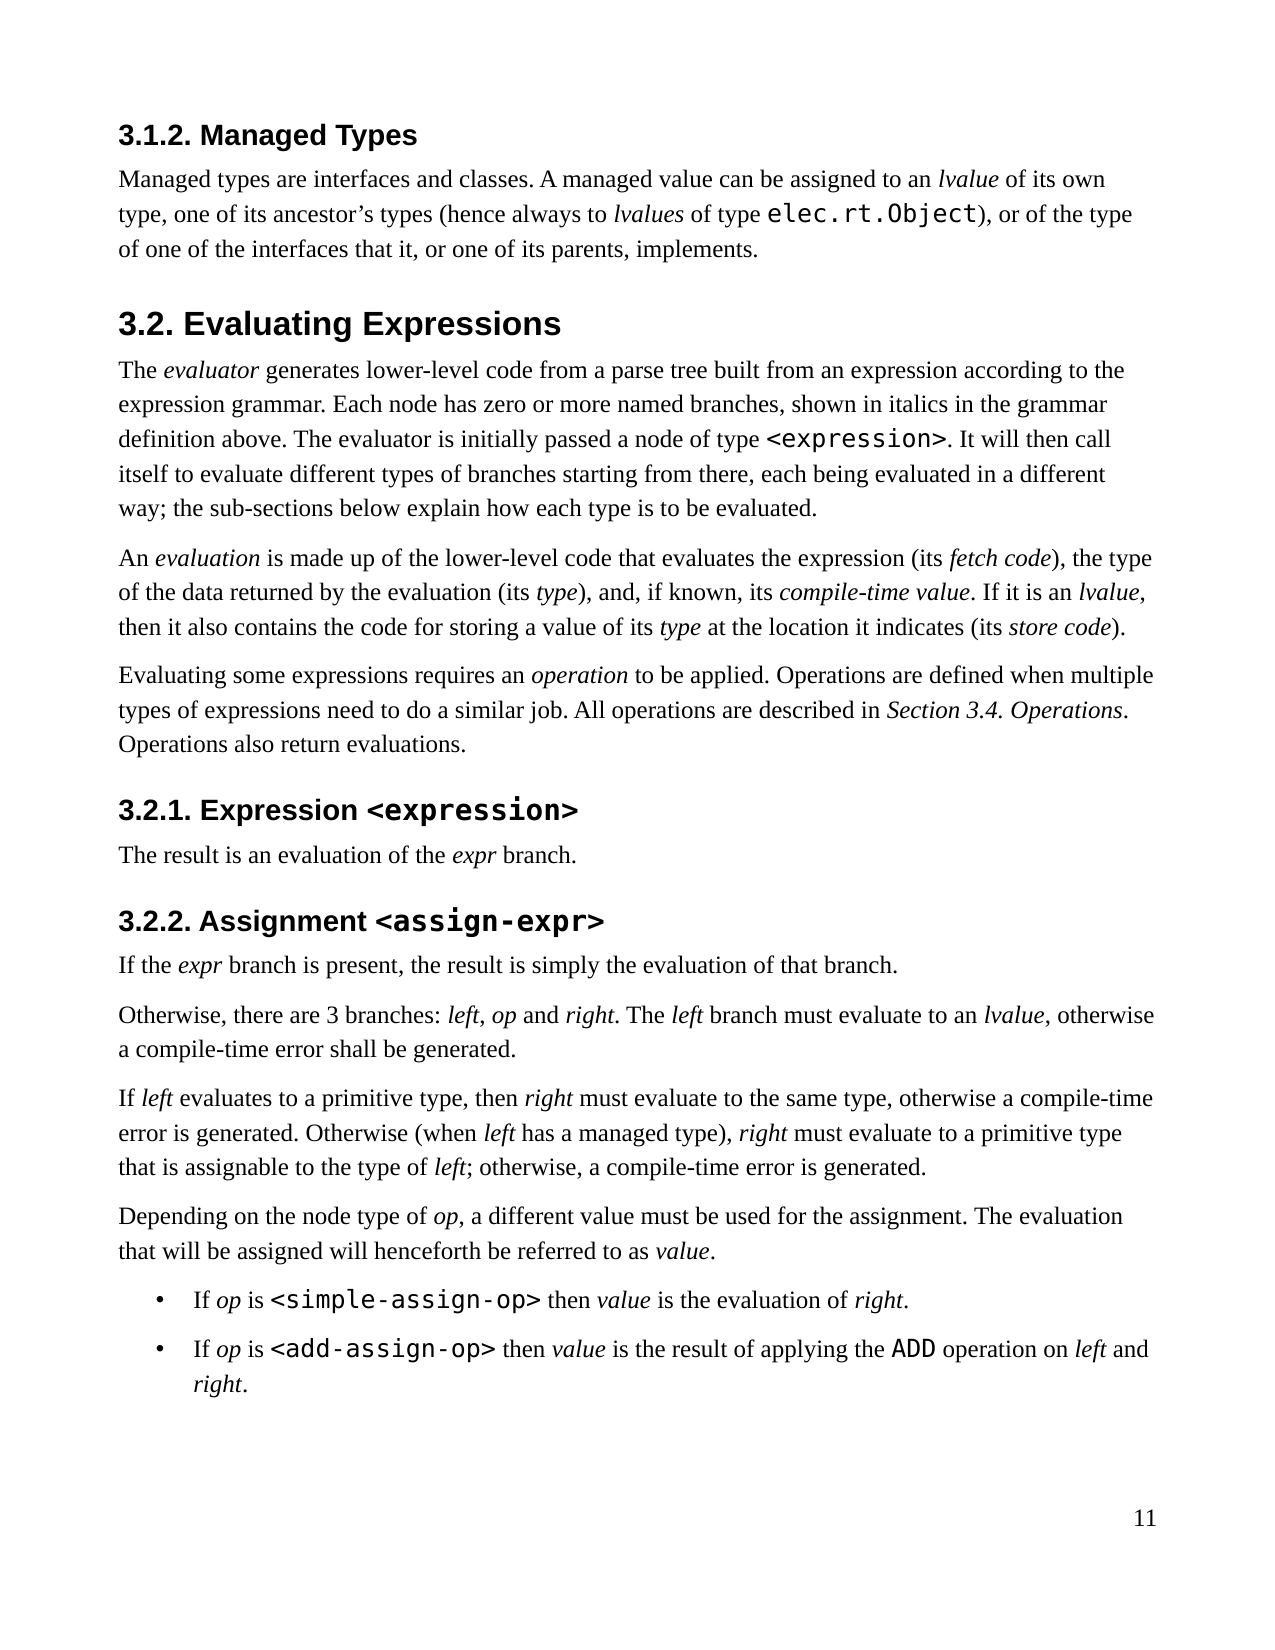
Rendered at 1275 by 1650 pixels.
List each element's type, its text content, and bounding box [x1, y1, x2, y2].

subtitle 3.1.2. Managed Types [118, 118, 1157, 152]
text An evaluation is made up of the lower-level code that evaluates the expression (its fetch code), the type of the data returned by the evaluation (its type), and, if known, its compile-time value. If it is an lvalue, then it also contains the code for storing a value of its type at the location it indicates (its store code). [118, 543, 1157, 640]
list If op is <add-assign-op> then value is the result of applying the ADD operation on left and right. [156, 1334, 1157, 1398]
text Depending on the node type of op, a different value must be used for the assignment. The evaluation that will be assigned will henceforth be referred to as value. [118, 1201, 1157, 1264]
text If left evaluates to a primitive type, then right must evaluate to the same type, otherwise a compile-time error is generated. Otherwise (when left has a managed type), right must evaluate to a primitive type that is assignable to the type of left; otherwise, a compile-time error is generated. [118, 1083, 1157, 1181]
text Evaluating some expressions requires an operation to be applied. Operations are defined when multiple types of expressions need to do a similar job. All operations are described in Section 3.4. Operations. Operations also return evaluations. [118, 661, 1157, 758]
subtitle 3.2.1. Expression <expression> [118, 793, 1157, 828]
text The evaluator generates lower-level code from a parse tree built from an expression according to the expression grammar. Each node has zero or more named branches, shown in italics in the grammar definition above. The evaluator is initially passed a node of type <expression>. It will then call itself to evaluate different types of branches starting from there, each being evaluated in a different way; the sub-sections below explain how each type is to be evaluated. [118, 355, 1157, 522]
text If the expr branch is present, the result is simply the evaluation of that branch. [118, 951, 1157, 979]
subtitle 3.2.2. Assignment <assign-expr> [118, 904, 1157, 938]
subtitle 3.2. Evaluating Expressions [118, 304, 1157, 342]
text Managed types are interfaces and classes. A managed value can be assigned to an lvalue of its own type, one of its ancestor’s types (hence always to lvalues of type elec.rt.Object), or of the type of one of the interfaces that it, or one of its parents, implements. [118, 164, 1157, 263]
text The result is an evaluation of the expr branch. [118, 840, 1157, 869]
text Otherwise, there are 3 branches: left, op and right. The left branch must evaluate to an lvalue, otherwise a compile-time error shall be generated. [118, 1000, 1157, 1063]
list If op is <simple-assign-op> then value is the evaluation of right. [156, 1285, 1157, 1314]
